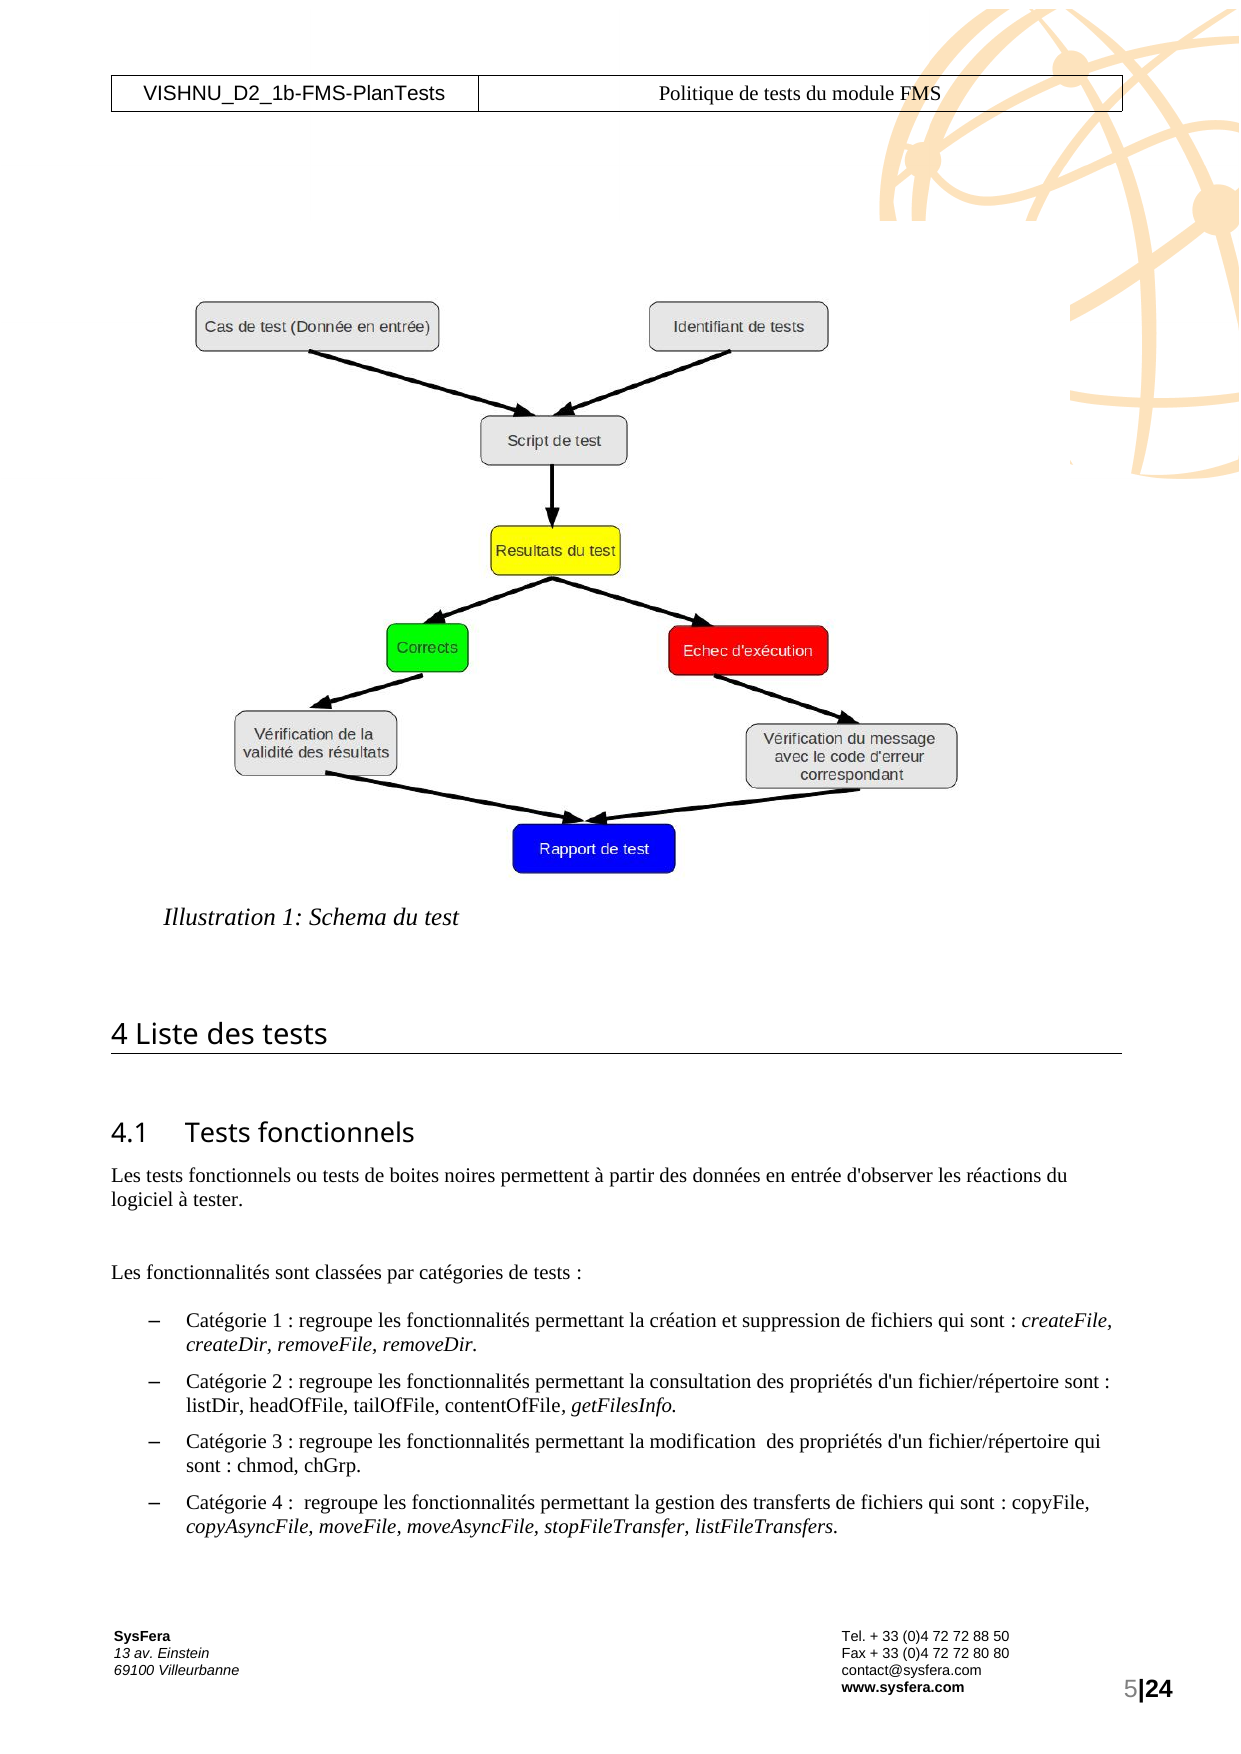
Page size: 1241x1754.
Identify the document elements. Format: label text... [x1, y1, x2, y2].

subtitle Tests fonctionnels [111, 1113, 1122, 1150]
list Catégorie 2 : regroupe les fonctionnalités permettant la consultation des propriétés d'un fichier/répertoire sont : listDir, headOfFile, tailOfFile, contentOfFile, getFilesInfo. [148, 1368, 1122, 1417]
picture [1, 9, 1239, 902]
list Catégorie 1 : regroupe les fonctionnalités permettant la création et suppression de fichiers qui sont : createFile, createDir, removeFile, removeDir. [148, 1308, 1122, 1356]
subtitle Liste des tests [111, 1013, 1122, 1053]
list Catégorie 3 : regroupe les fonctionnalités permettant la modification des propriétés d'un fichier/répertoire qui sont : chmod, chGrp. [148, 1429, 1122, 1477]
list Catégorie 4 : regroupe les fonctionnalités permettant la gestion des transferts de fichiers qui sont : copyFile, copyAsyncFile, moveFile, moveAsyncFile, stopFileTransfer, listFileTransfers. [148, 1490, 1122, 1538]
text Illustration 1: Schema du test [163, 902, 1070, 931]
text Les tests fonctionnels ou tests de boites noires permettent à partir des données en entrée d'observer les réactions du logiciel à tester. [111, 1163, 1122, 1211]
text Les fonctionnalités sont classées par catégories de tests : [111, 1260, 1122, 1284]
